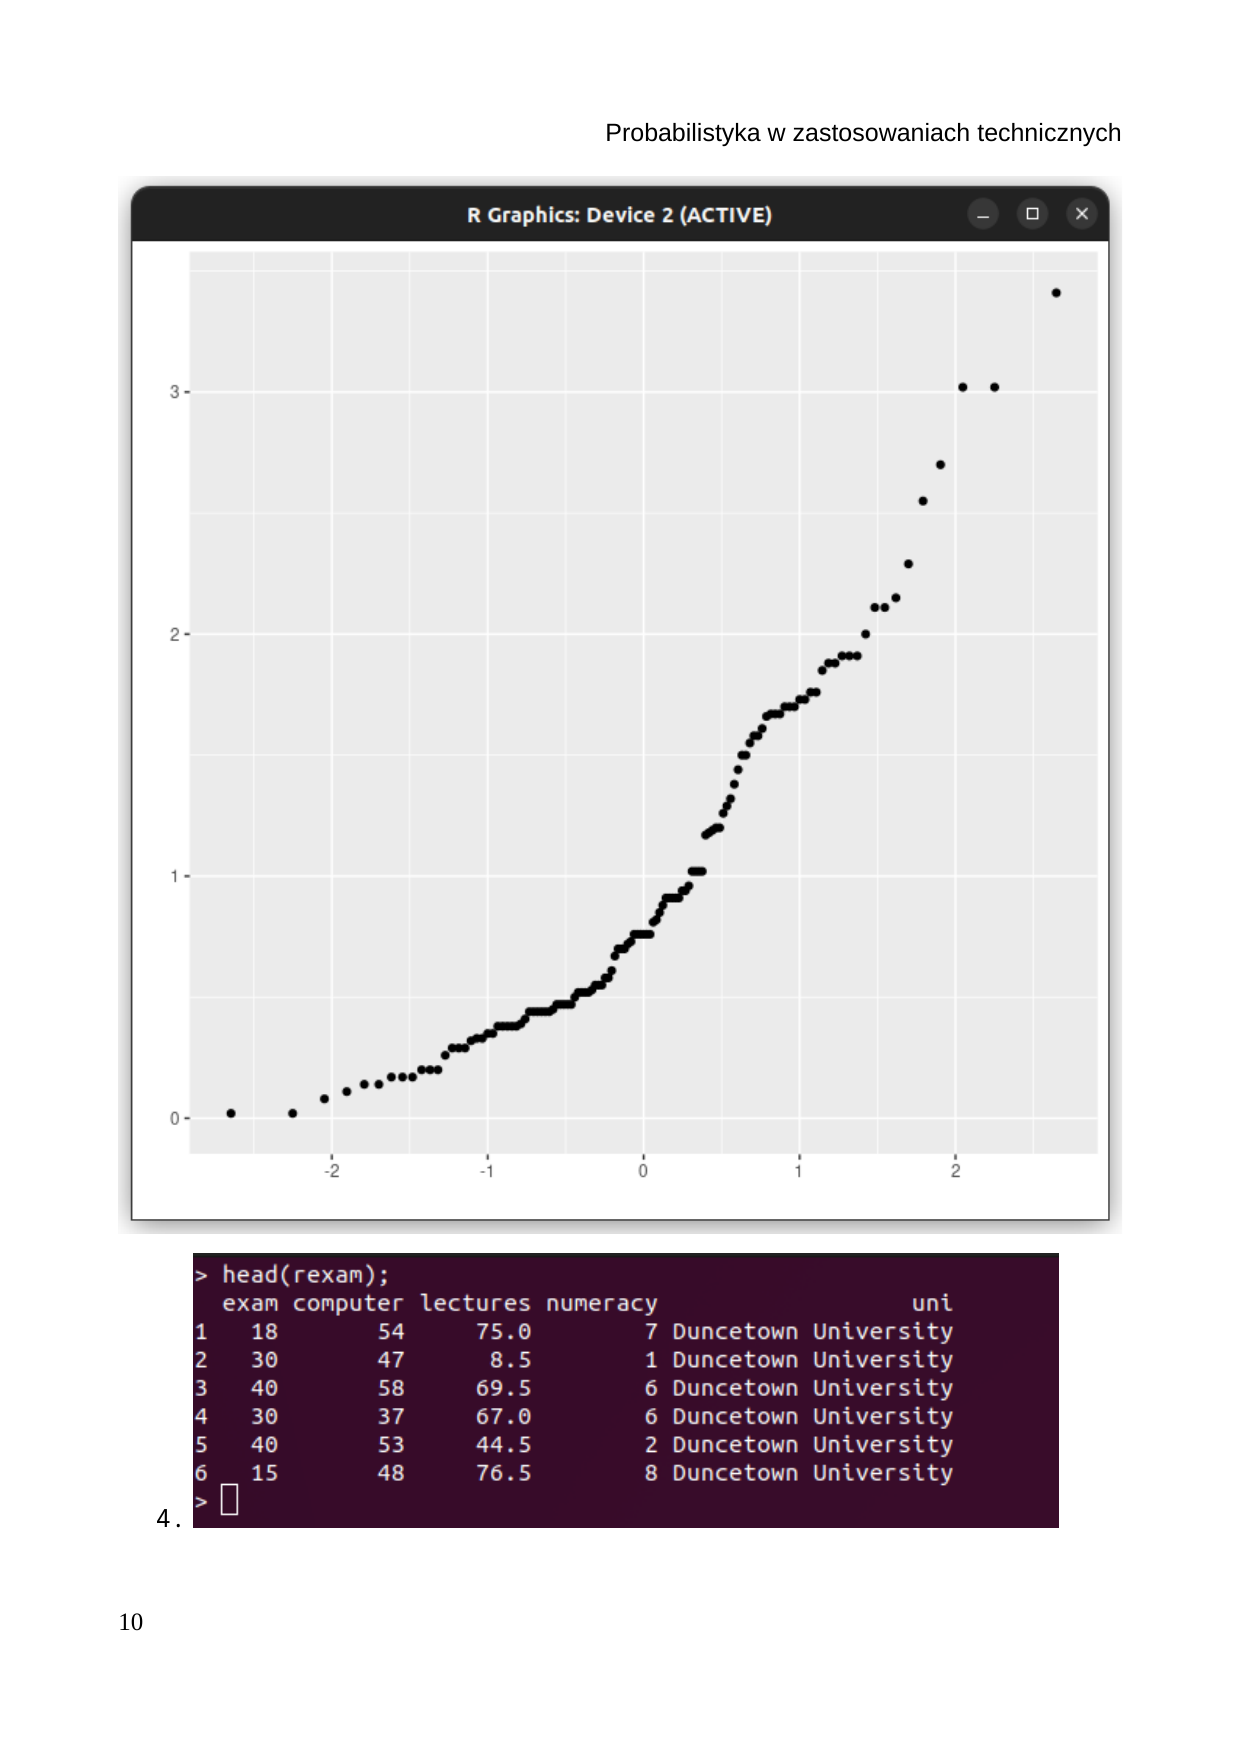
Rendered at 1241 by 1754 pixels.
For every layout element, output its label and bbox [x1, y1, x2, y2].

picture [118, 176, 1123, 1234]
picture [193, 1253, 1059, 1528]
